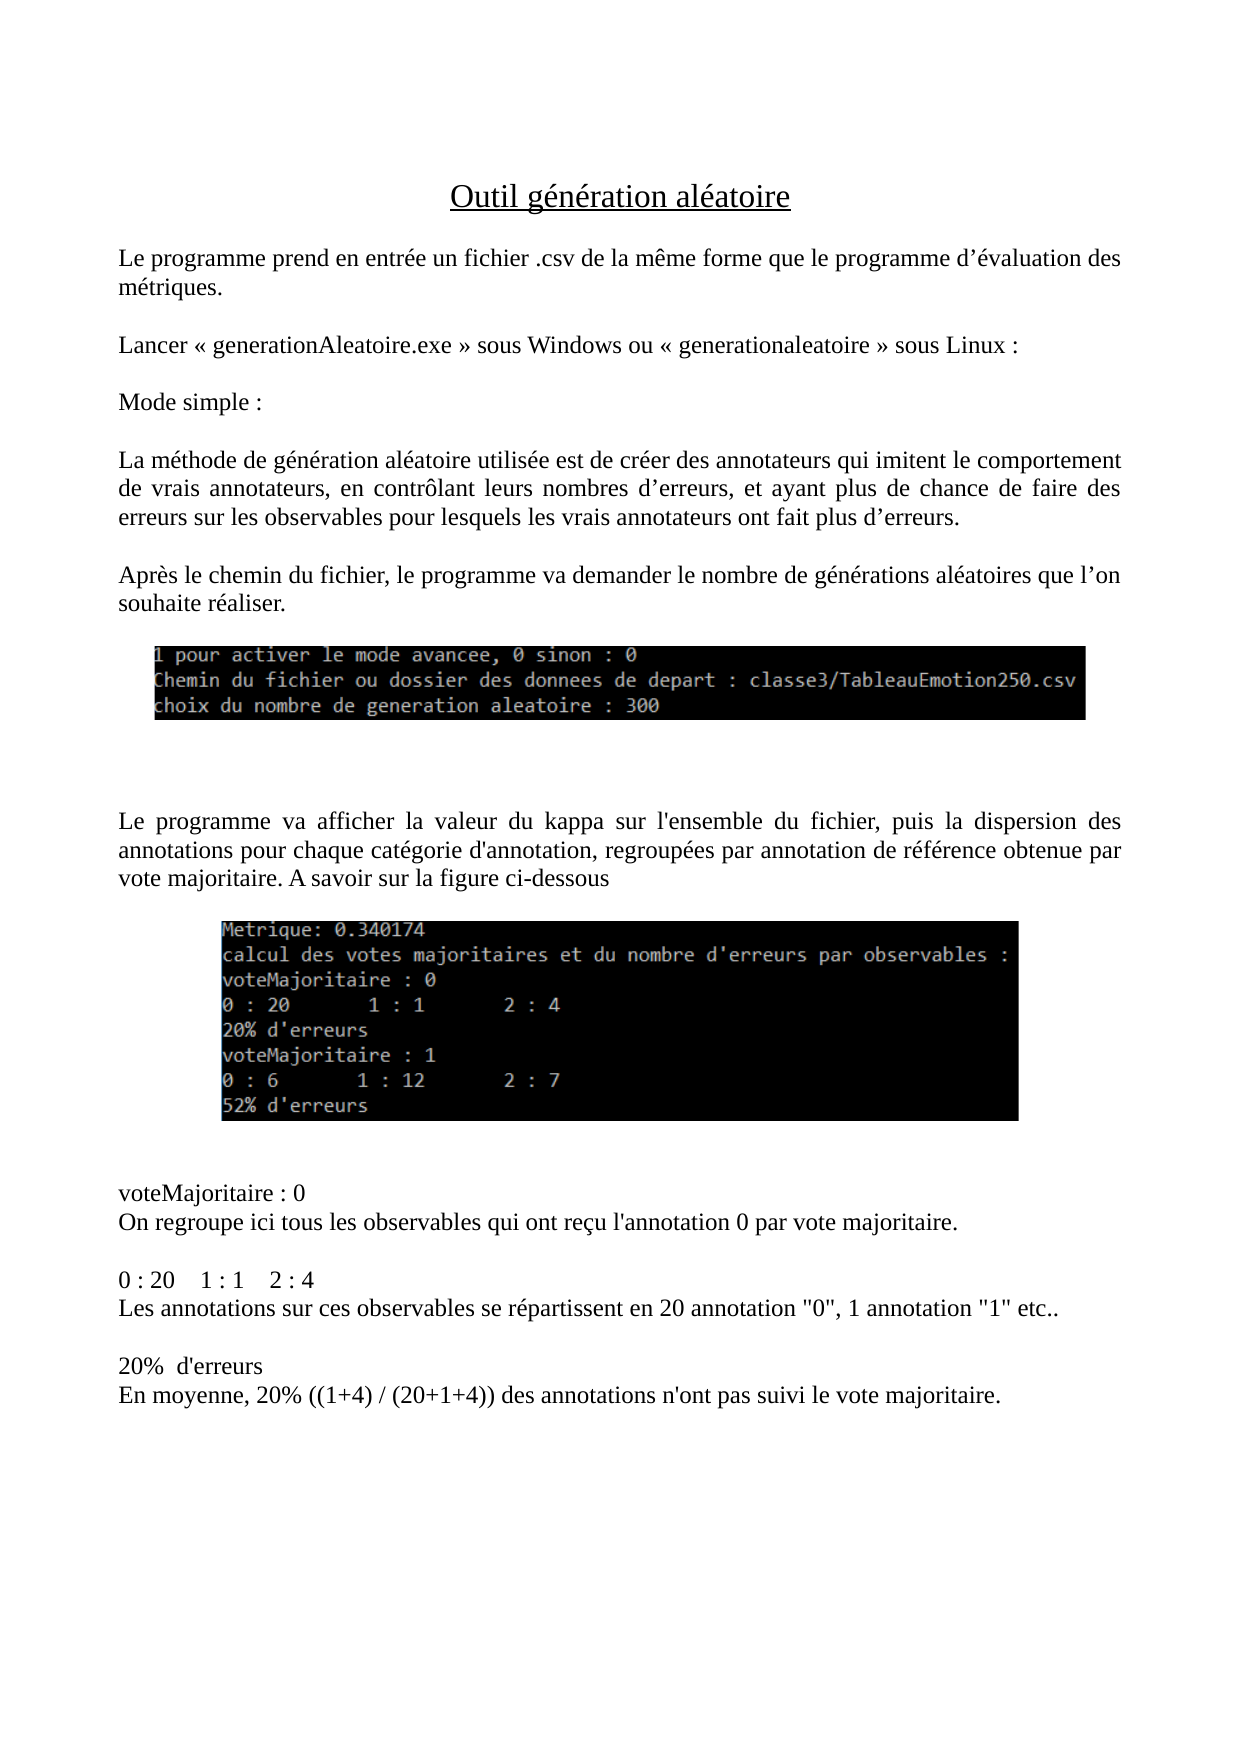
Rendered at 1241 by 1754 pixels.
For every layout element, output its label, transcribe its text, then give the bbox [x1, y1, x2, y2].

text 20% d'erreurs [118, 1351, 1122, 1380]
picture [221, 921, 1019, 1121]
text La méthode de génération aléatoire utilisée est de créer des annotateurs qui imitent le comportement de vrais annotateurs, en contrôlant leurs nombres d’erreurs, et ayant plus de chance de faire des erreurs sur les observables pour lesquels les vrais annotateurs ont fait plus d’erreurs. [118, 445, 1122, 531]
text Lancer « generationAleatoire.exe » sous Windows ou « generationaleatoire » sous Linux : [118, 330, 1122, 358]
text voteMajoritaire : 0 [118, 1178, 1122, 1207]
text Les annotations sur ces observables se répartissent en 20 annotation "0", 1 annotation "1" etc.. [118, 1293, 1122, 1322]
text En moyenne, 20% ((1+4) / (20+1+4)) des annotations n'ont pas suivi le vote majoritaire. [118, 1380, 1122, 1408]
text 0 : 20 1 : 1 2 : 4 [118, 1265, 1122, 1293]
text Outil génération aléatoire [118, 176, 1122, 215]
picture [154, 646, 1086, 720]
text Après le chemin du fichier, le programme va demander le nombre de générations aléatoires que l’on souhaite réaliser. [118, 560, 1122, 617]
text On regroupe ici tous les observables qui ont reçu l'annotation 0 par vote majoritaire. [118, 1207, 1122, 1236]
text Le programme prend en entrée un fichier .csv de la même forme que le programme d’évaluation des métriques. [118, 243, 1122, 301]
text Mode simple : [118, 387, 1122, 416]
text Le programme va afficher la valeur du kappa sur l'ensemble du fichier, puis la dispersion des annotations pour chaque catégorie d'annotation, regroupées par annotation de référence obtenue par vote majoritaire. A savoir sur la figure ci-dessous [118, 806, 1122, 892]
